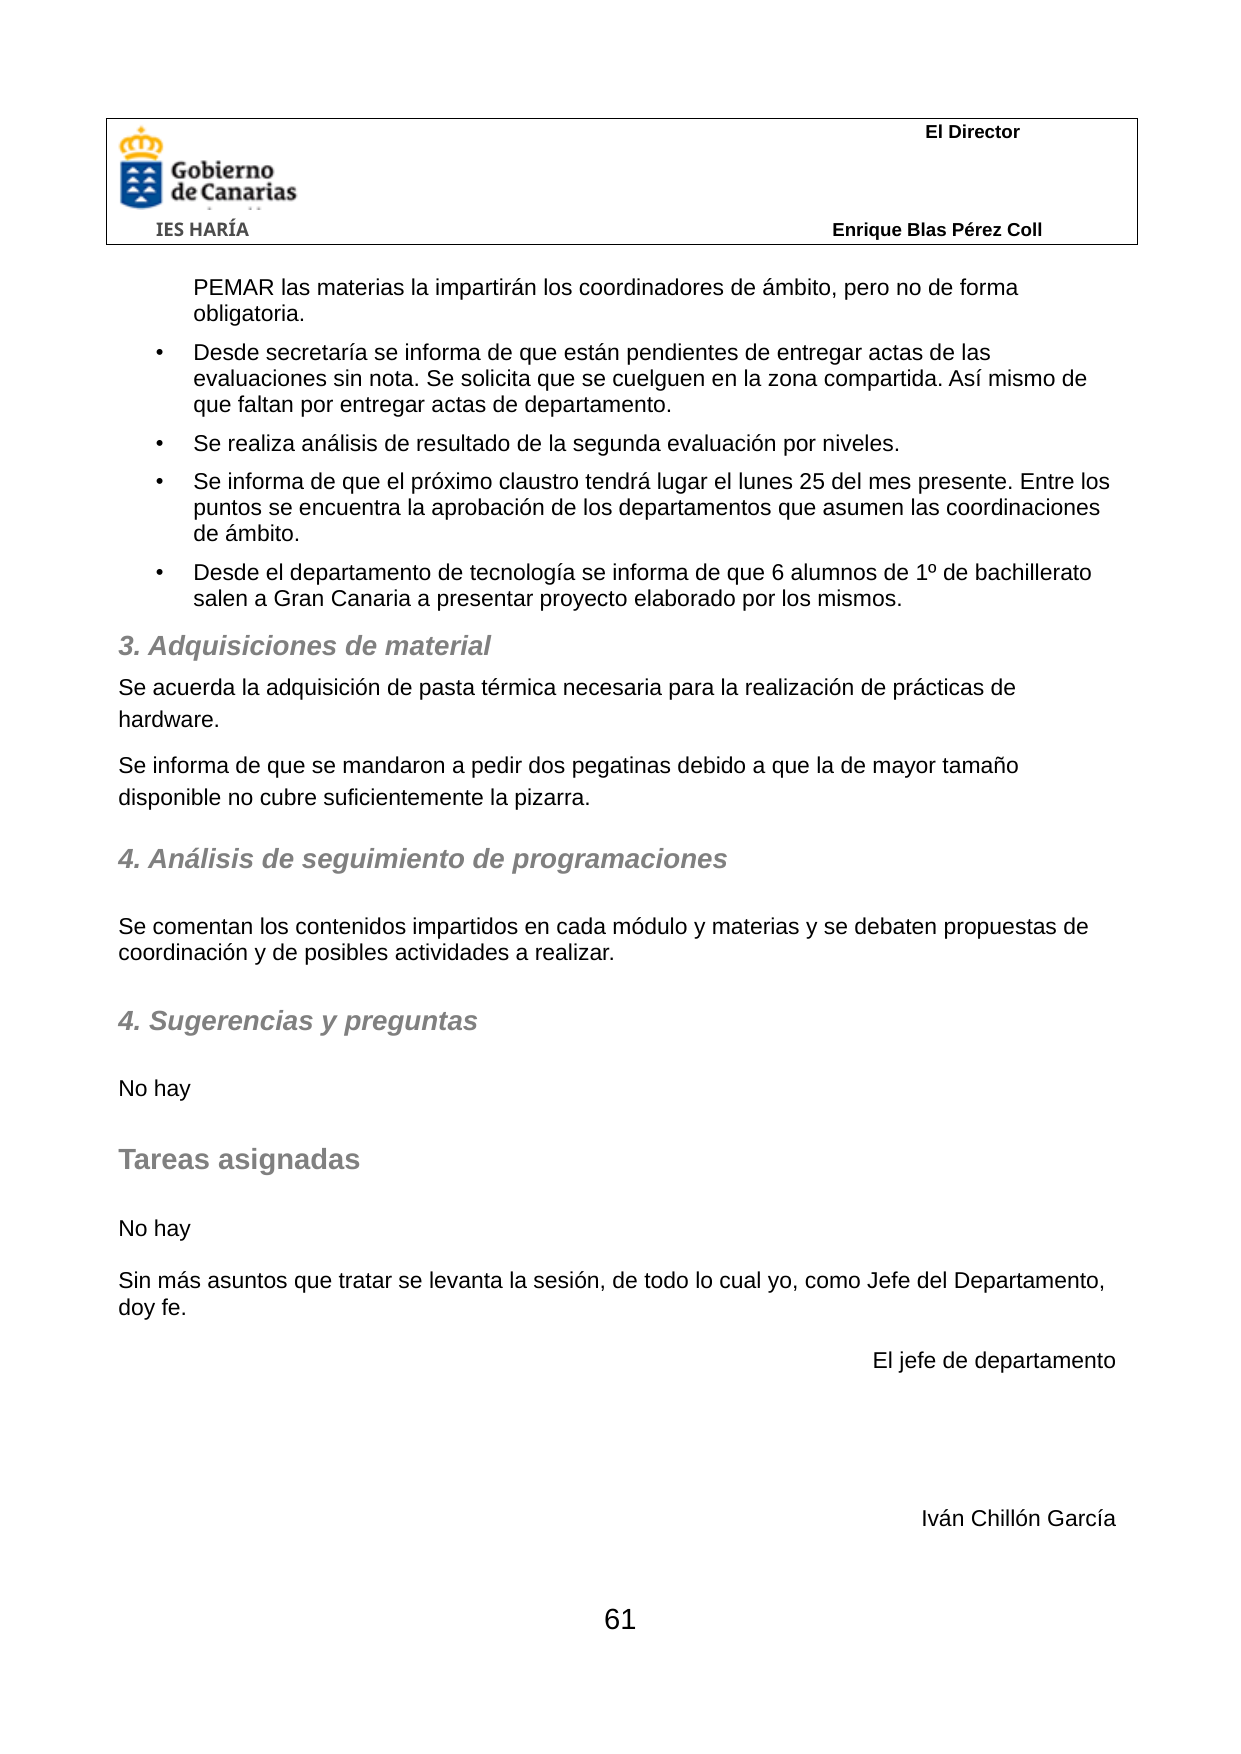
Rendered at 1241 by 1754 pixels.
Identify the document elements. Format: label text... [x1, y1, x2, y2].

subtitle 4. Sugerencias y preguntas [118, 1004, 1122, 1036]
text Se acuerda la adquisición de pasta térmica necesaria para la realización de prácticas de hardware. [118, 674, 1122, 732]
text No hay [118, 1215, 1122, 1241]
text Sin más asuntos que tratar se levanta la sesión, de todo lo cual yo, como Jefe del Departamento, doy fe. [118, 1267, 1122, 1320]
text Iván Chillón García [118, 1505, 1122, 1531]
text Se informa de que se mandaron a pedir dos pegatinas debido a que la de mayor tamaño disponible no cubre suficientemente la pizarra. [118, 752, 1122, 810]
text Se comentan los contenidos impartidos en cada módulo y materias y se debaten propuestas de coordinación y de posibles actividades a realizar. [118, 913, 1122, 966]
subtitle Tareas asignadas [118, 1142, 1122, 1176]
subtitle 4. Análisis de seguimiento de programaciones [118, 842, 1122, 874]
list Desde secretaría se informa de que están pendientes de entregar actas de las evaluaciones sin nota. Se solicita que se cuelguen en la zona compartida. Así mismo de que faltan por entregar actas de departamento. [156, 338, 1122, 418]
subtitle 3. Adquisiciones de material [118, 630, 1122, 662]
list Desde el departamento de tecnología se informa de que 6 alumnos de 1º de bachillerato salen a Gran Canaria a presentar proyecto elaborado por los mismos. [156, 559, 1122, 611]
text No hay [118, 1075, 1122, 1101]
picture [115, 123, 300, 210]
list Se realiza análisis de resultado de la segunda evaluación por niveles. [156, 429, 1122, 456]
list Se informa de que el próximo claustro tendrá lugar el lunes 25 del mes presente. Entre los puntos se encuentra la aprobación de los departamentos que asumen las coordinaciones de ámbito. [156, 468, 1122, 547]
text El jefe de departamento [118, 1347, 1122, 1373]
list PEMAR las materias la impartirán los coordinadores de ámbito, pero no de forma obligatoria. [156, 274, 1122, 327]
